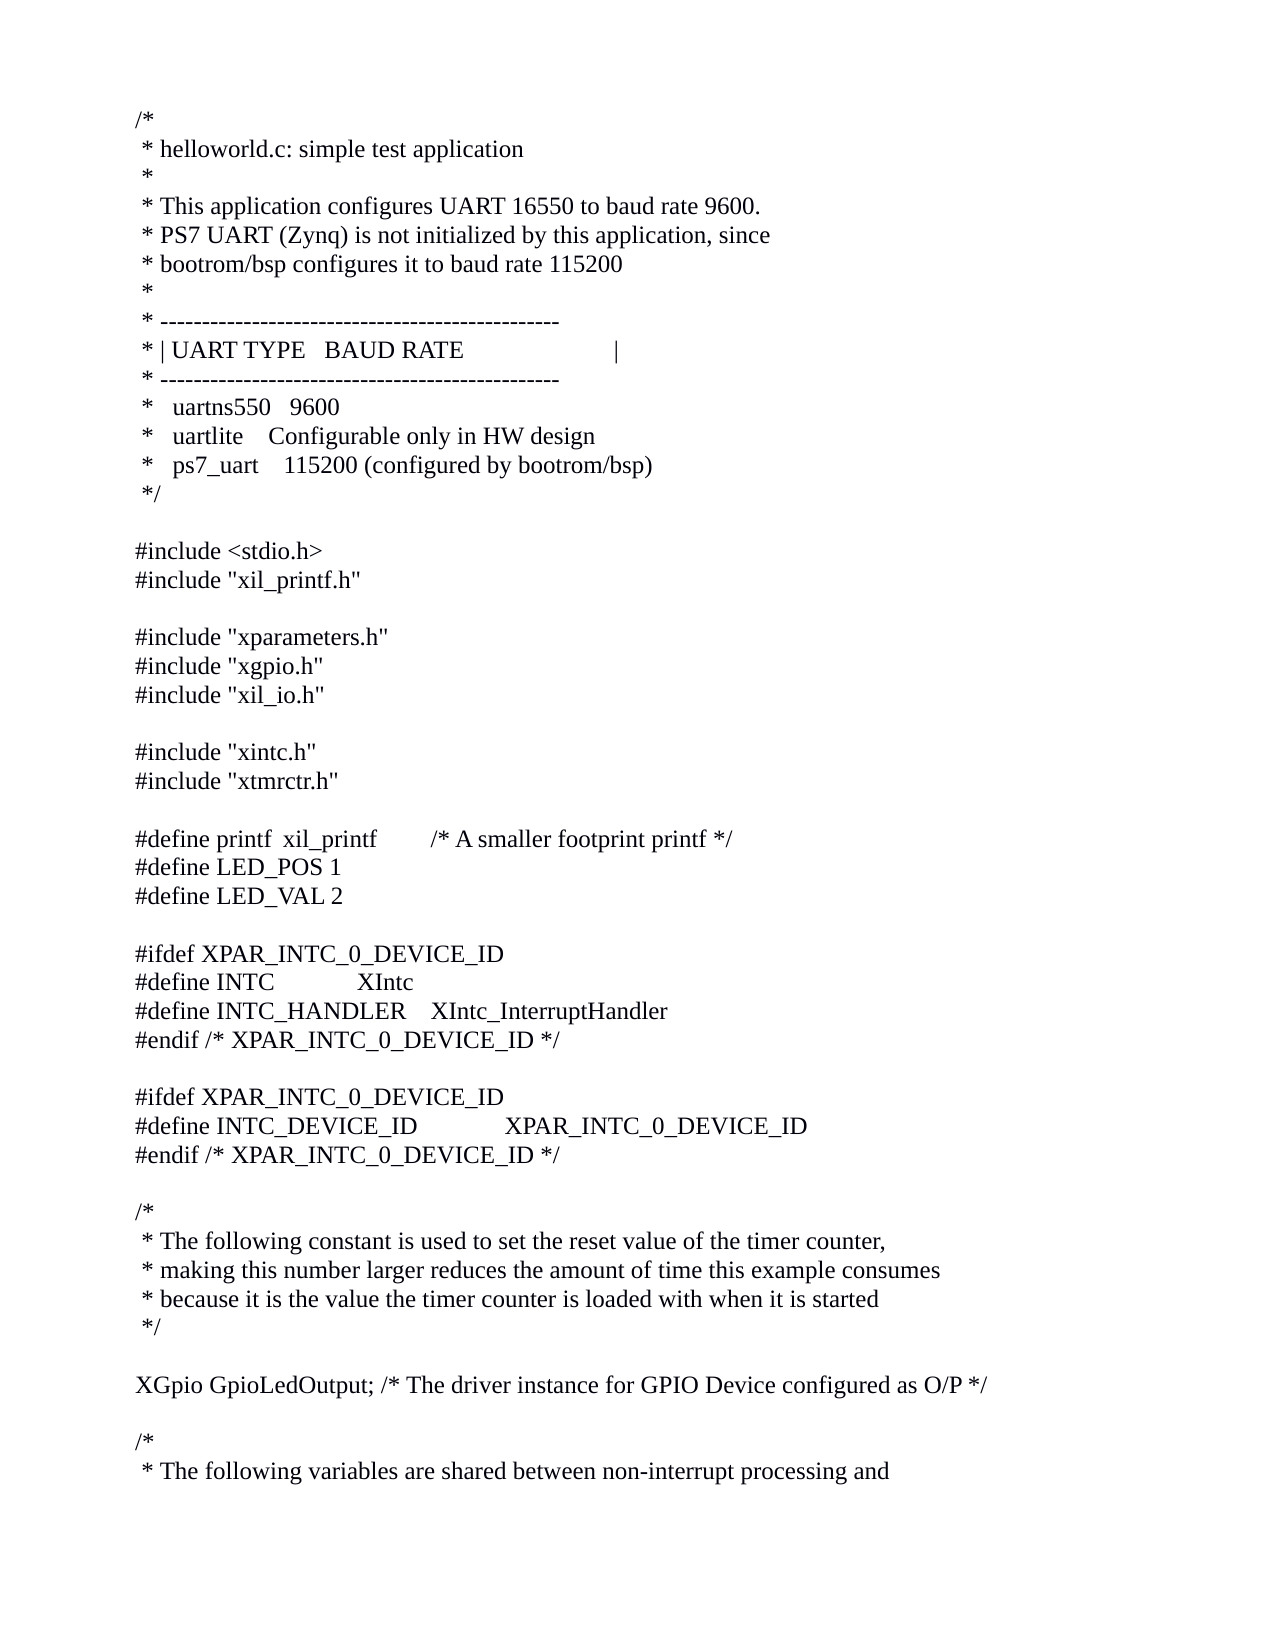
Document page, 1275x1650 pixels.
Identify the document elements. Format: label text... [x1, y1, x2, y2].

list #define printf xil_printf /* A smaller footprint printf */ [135, 824, 1125, 852]
list XGpio GpioLedOutput; /* The driver instance for GPIO Device configured as O/P */ [135, 1370, 1125, 1399]
list * making this number larger reduces the amount of time this example consumes [135, 1255, 1125, 1284]
list #include "xil_io.h" [135, 680, 1125, 709]
list #include "xparameters.h" [135, 622, 1125, 651]
list #define LED_VAL 2 [135, 881, 1125, 910]
list * because it is the value the timer counter is loaded with when it is started [135, 1284, 1125, 1312]
list * This application configures UART 16550 to baud rate 9600. [135, 191, 1125, 220]
list #define INTC XIntc [135, 967, 1125, 996]
list #include <stdio.h> [135, 536, 1125, 565]
list * The following constant is used to set the reset value of the timer counter, [135, 1226, 1125, 1255]
list * uartns550 9600 [135, 392, 1125, 421]
list #ifdef XPAR_INTC_0_DEVICE_ID [135, 1082, 1125, 1111]
list #define INTC_DEVICE_ID XPAR_INTC_0_DEVICE_ID [135, 1111, 1125, 1140]
list * The following variables are shared between non-interrupt processing and [135, 1456, 1125, 1485]
list * PS7 UART (Zynq) is not initialized by this application, since [135, 220, 1125, 249]
list #include "xintc.h" [135, 737, 1125, 766]
list * [135, 162, 1125, 191]
list /* [135, 1427, 1125, 1456]
list #endif /* XPAR_INTC_0_DEVICE_ID */ [135, 1140, 1125, 1169]
list /* [135, 105, 1125, 134]
list #include "xgpio.h" [135, 651, 1125, 680]
list * | UART TYPE BAUD RATE | [135, 335, 1125, 364]
list * ------------------------------------------------ [135, 306, 1125, 335]
list * helloworld.c: simple test application [135, 134, 1125, 162]
list #define INTC_HANDLER XIntc_InterruptHandler [135, 996, 1125, 1025]
list #endif /* XPAR_INTC_0_DEVICE_ID */ [135, 1025, 1125, 1054]
list * bootrom/bsp configures it to baud rate 115200 [135, 249, 1125, 277]
list * [135, 277, 1125, 306]
list */ [135, 479, 1125, 507]
list #define LED_POS 1 [135, 852, 1125, 881]
list * ------------------------------------------------ [135, 364, 1125, 392]
list * ps7_uart 115200 (configured by bootrom/bsp) [135, 450, 1125, 479]
list * uartlite Configurable only in HW design [135, 421, 1125, 450]
list */ [135, 1312, 1125, 1341]
list /* [135, 1197, 1125, 1226]
list #include "xil_printf.h" [135, 565, 1125, 594]
list #ifdef XPAR_INTC_0_DEVICE_ID [135, 939, 1125, 967]
list #include "xtmrctr.h" [135, 766, 1125, 795]
